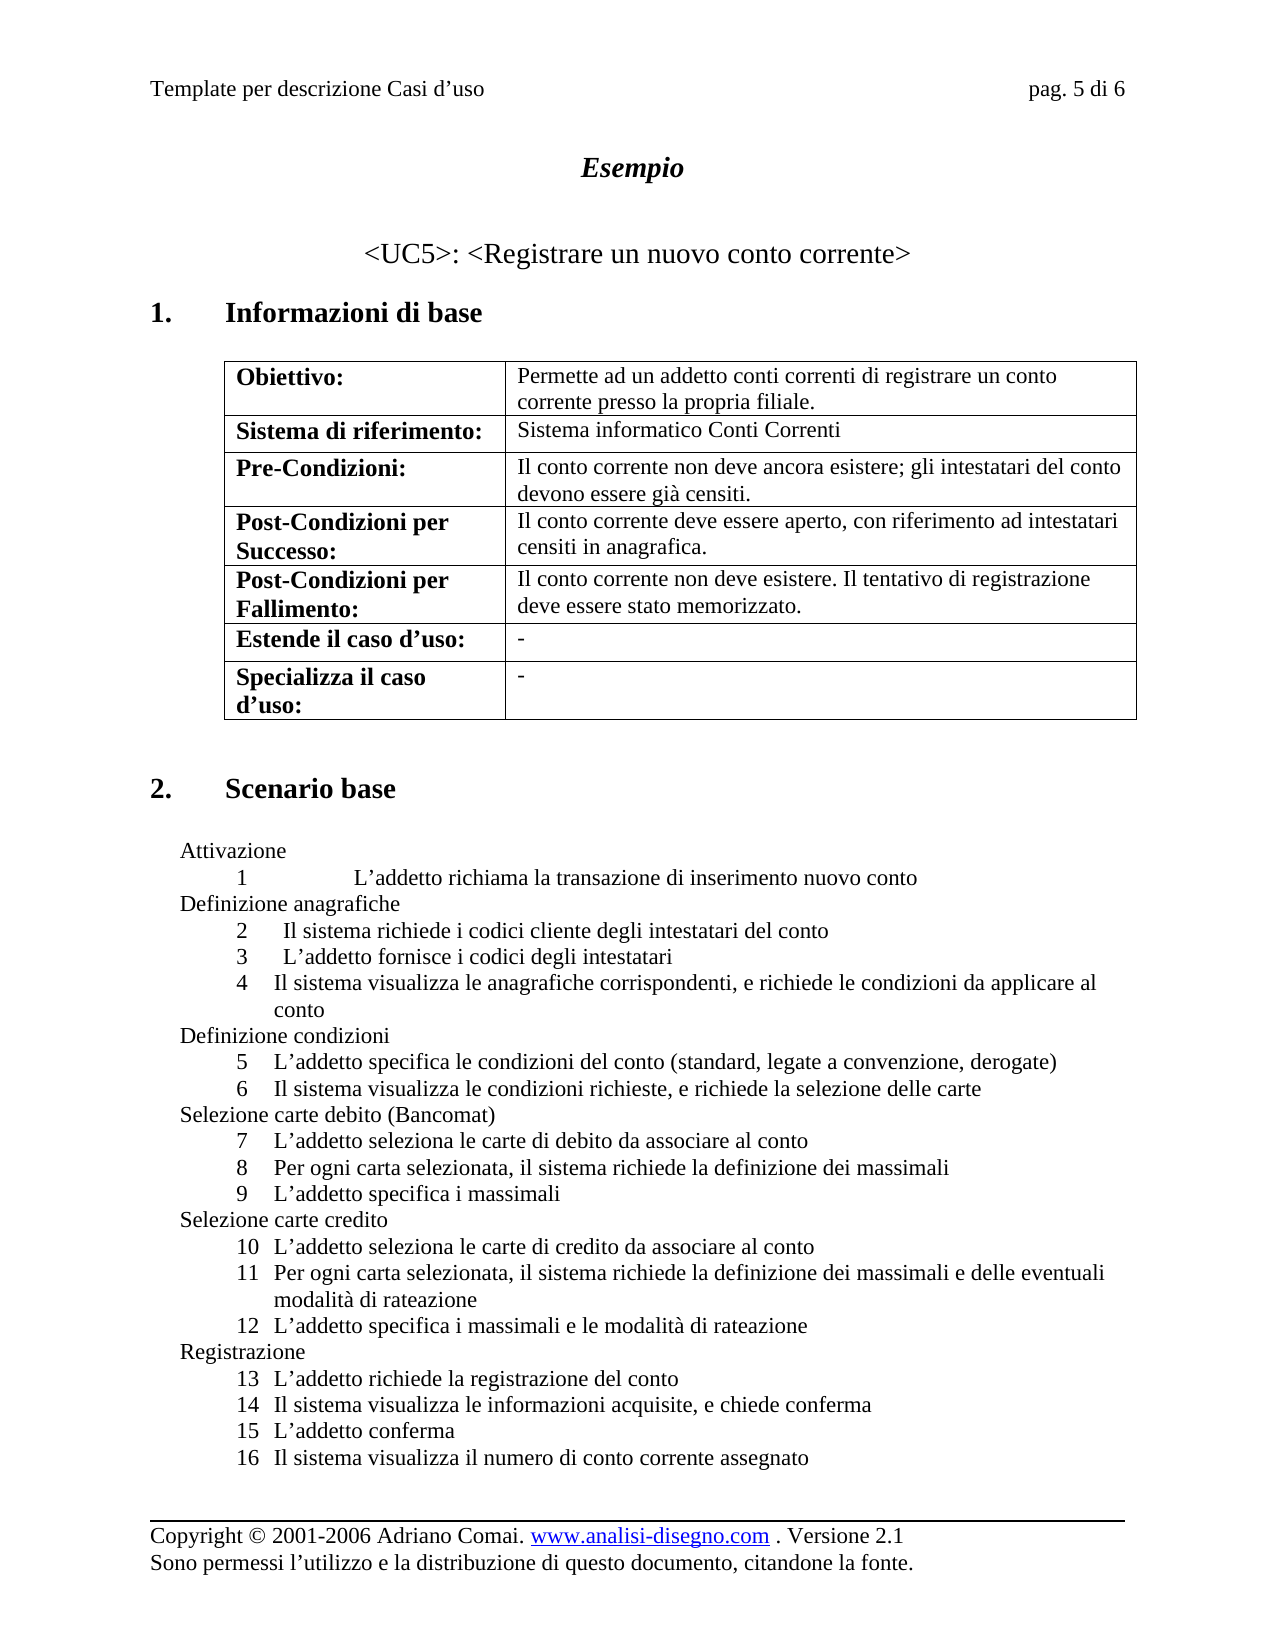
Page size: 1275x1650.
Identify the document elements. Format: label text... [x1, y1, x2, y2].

list Il sistema visualizza le informazioni acquisite, e chiede conferma [236, 1391, 1125, 1417]
text Esempio [150, 150, 1125, 183]
text Registrazione [179, 1338, 1125, 1365]
table_cell Specializza il caso d’uso: [225, 662, 505, 719]
table_cell - [506, 662, 1136, 719]
text Definizione anagrafiche [179, 890, 1125, 917]
list L’addetto richiede la registrazione del conto [236, 1365, 1125, 1391]
subtitle Scenario base [150, 771, 1125, 805]
list Il sistema visualizza le anagrafiche corrispondenti, e richiede le condizioni da applicare al conto [236, 969, 1125, 1022]
text 2 Il sistema richiede i codici cliente degli intestatari del conto [236, 917, 1125, 943]
table_cell Pre-Condizioni: [225, 453, 505, 506]
table_cell Post-Condizioni per Successo: [225, 507, 505, 564]
list L’addetto seleziona le carte di debito da associare al conto [236, 1127, 1125, 1154]
list L’addetto specifica i massimali e le modalità di rateazione [236, 1312, 1125, 1338]
table_cell Post-Condizioni per Fallimento: [225, 566, 505, 623]
list L’addetto specifica le condizioni del conto (standard, legate a convenzione, derogate) [236, 1048, 1125, 1075]
text Definizione condizioni [179, 1022, 1125, 1048]
list Il sistema visualizza le condizioni richieste, e richiede la selezione delle carte [236, 1075, 1125, 1101]
list Per ogni carta selezionata, il sistema richiede la definizione dei massimali e delle eventuali modalità di rateazione [236, 1259, 1125, 1312]
list Per ogni carta selezionata, il sistema richiede la definizione dei massimali [236, 1154, 1125, 1180]
text <UC5>: <Registrare un nuovo conto corrente> [150, 236, 1125, 270]
text 3 L’addetto fornisce i codici degli intestatari [236, 943, 1125, 969]
list L’addetto richiama la transazione di inserimento nuovo conto [236, 864, 1125, 890]
list L’addetto specifica i massimali [236, 1180, 1125, 1207]
table_header Permette ad un addetto conti correnti di registrare un conto corrente presso la propria filiale. [506, 362, 1136, 415]
list L’addetto seleziona le carte di credito da associare al conto [236, 1233, 1125, 1259]
text Selezione carte debito (Bancomat) [179, 1101, 1125, 1127]
table_header Obiettivo: [225, 362, 505, 415]
table_cell - [506, 624, 1136, 661]
table_cell Estende il caso d’uso: [225, 624, 505, 661]
text Attivazione [179, 838, 1125, 864]
list Il sistema visualizza il numero di conto corrente assegnato [236, 1444, 1125, 1470]
table_cell Sistema informatico Conti Correnti [506, 416, 1136, 452]
table_cell Sistema di riferimento: [225, 416, 505, 452]
subtitle Informazioni di base [150, 295, 1125, 328]
table_cell Il conto corrente non deve esistere. Il tentativo di registrazione deve essere stato memorizzato. [506, 566, 1136, 623]
list L’addetto conferma [236, 1417, 1125, 1444]
table_cell Il conto corrente non deve ancora esistere; gli intestatari del conto devono essere già censiti. [506, 453, 1136, 506]
table_cell Il conto corrente deve essere aperto, con riferimento ad intestatari censiti in anagrafica. [506, 507, 1136, 564]
text Selezione carte credito [179, 1207, 1125, 1233]
